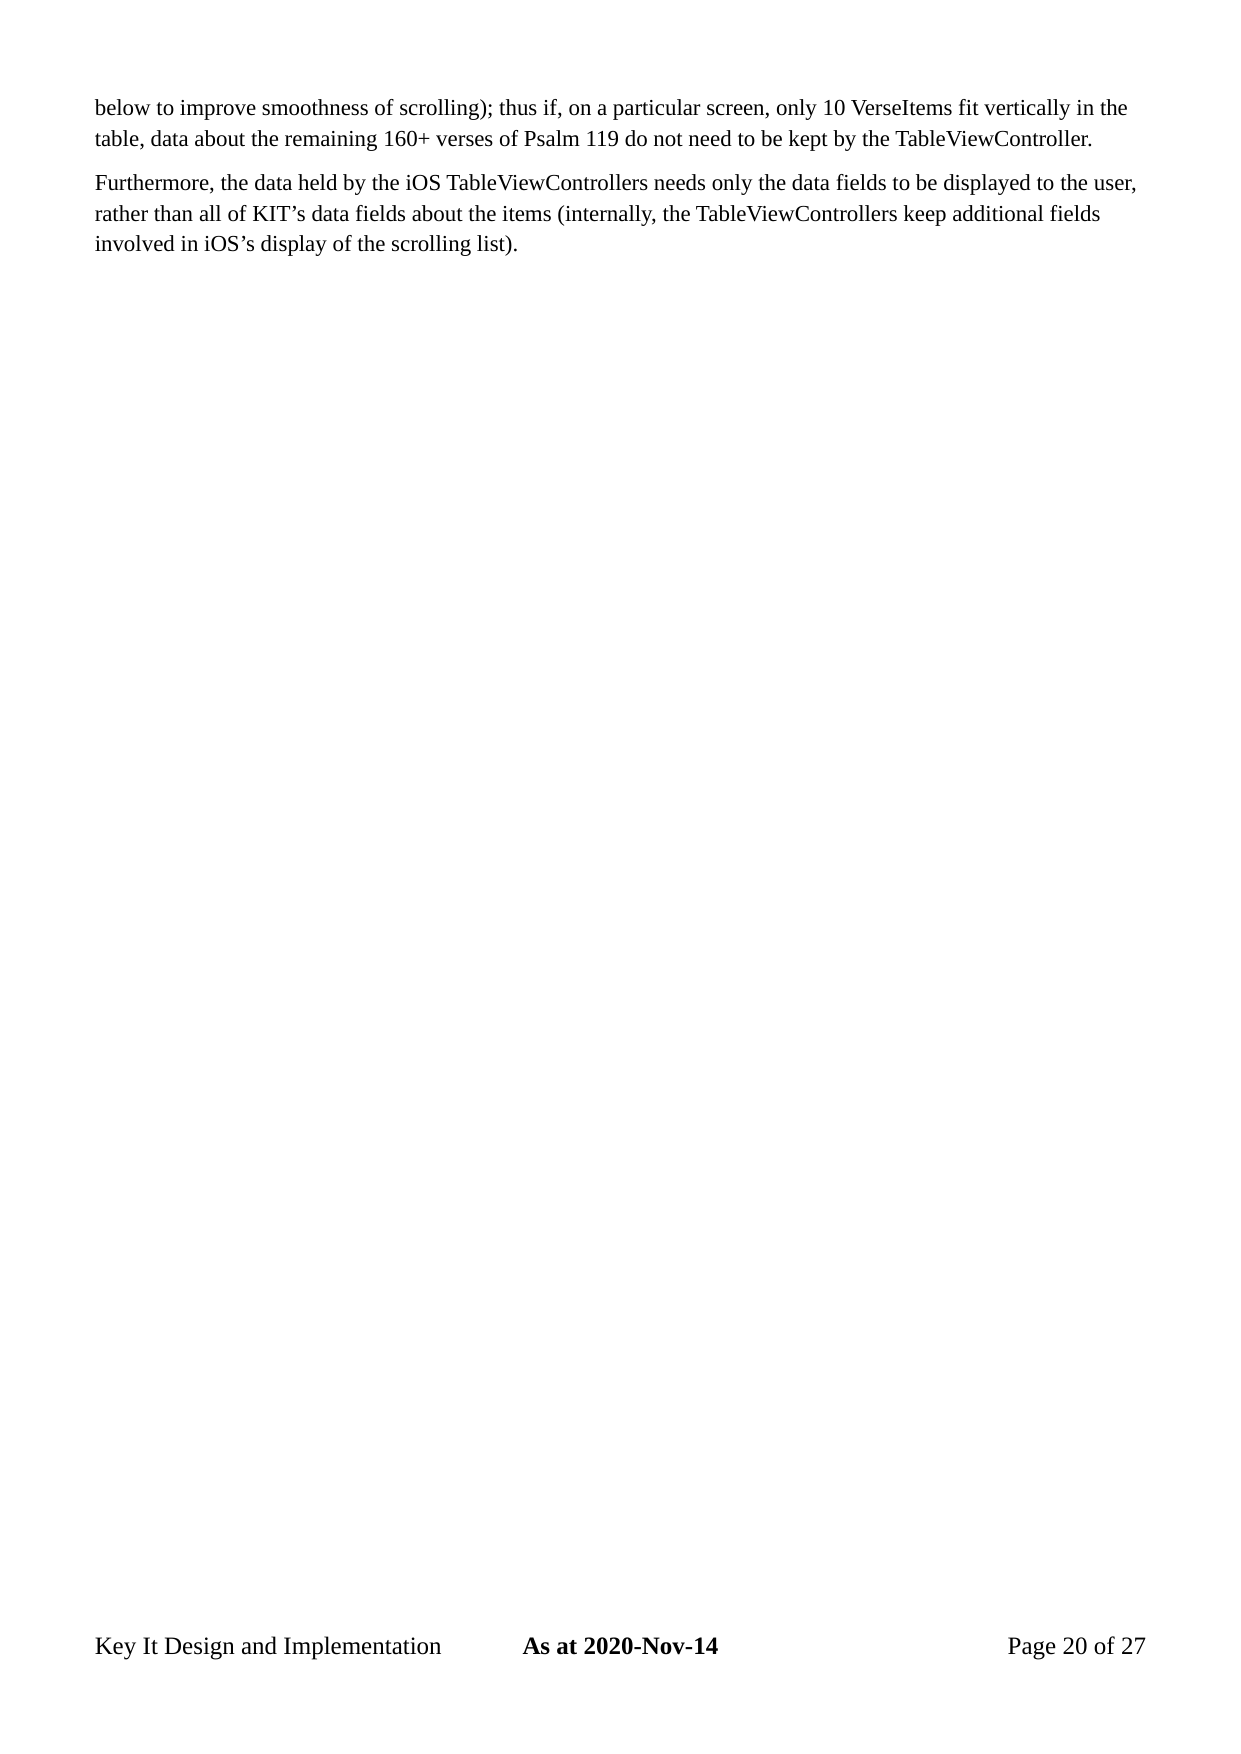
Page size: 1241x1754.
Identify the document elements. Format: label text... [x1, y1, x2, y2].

text Furthermore, the data held by the iOS TableViewControllers needs only the data fields to be displayed to the user, rather than all of KIT’s data fields about the items (internally, the TableViewControllers keep additional fields involved in iOS’s display of the scrolling list). [94, 169, 1146, 256]
text below to improve smoothness of scrolling); thus if, on a particular screen, only 10 VerseItems fit vertically in the table, data about the remaining 160+ verses of Psalm 119 do not need to be kept by the TableViewController. [94, 94, 1146, 151]
